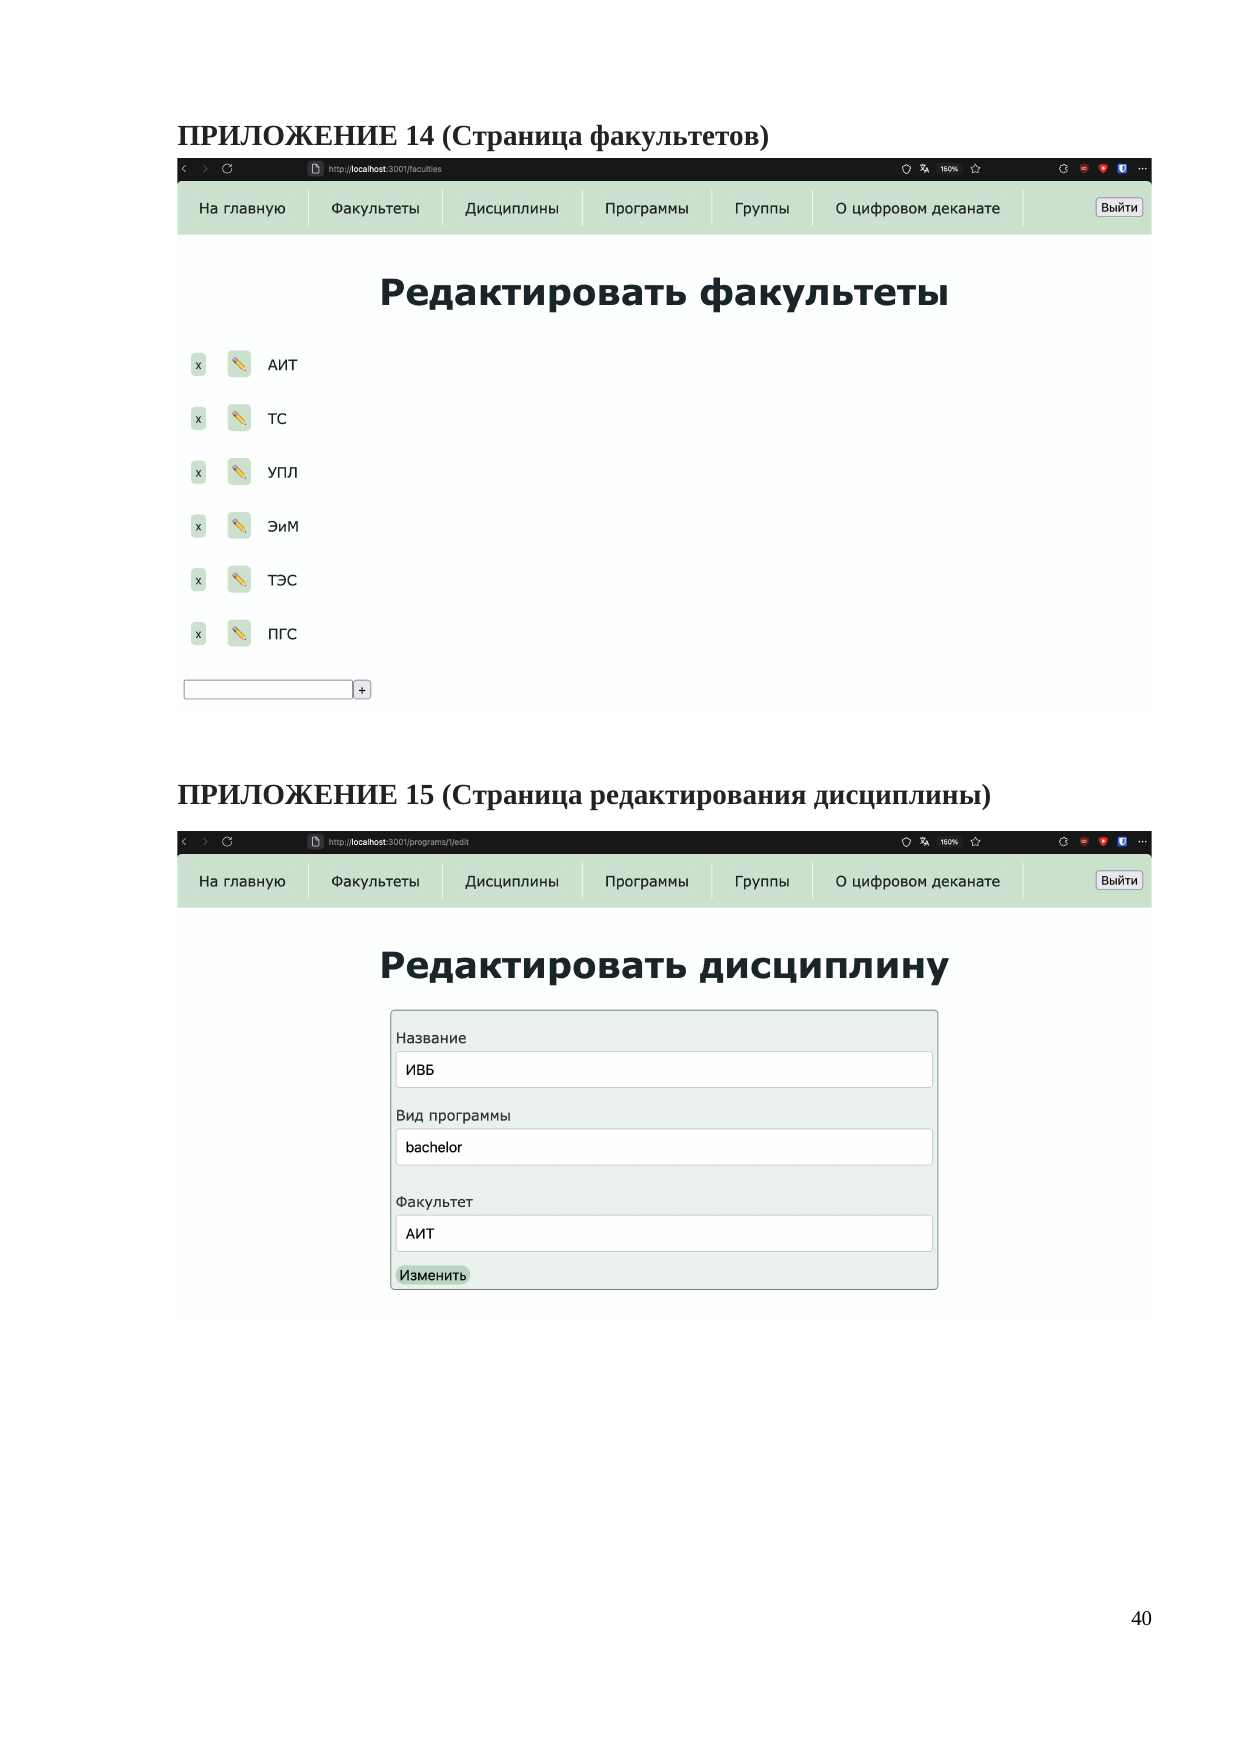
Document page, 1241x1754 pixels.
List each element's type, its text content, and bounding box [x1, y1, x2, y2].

picture [177, 831, 1152, 1325]
picture [177, 158, 1152, 713]
text ПРИЛОЖЕНИЕ 14 (Страница факультетов) [177, 118, 1152, 152]
text ПРИЛОЖЕНИЕ 15 (Страница редактирования дисциплины) [177, 777, 1152, 811]
